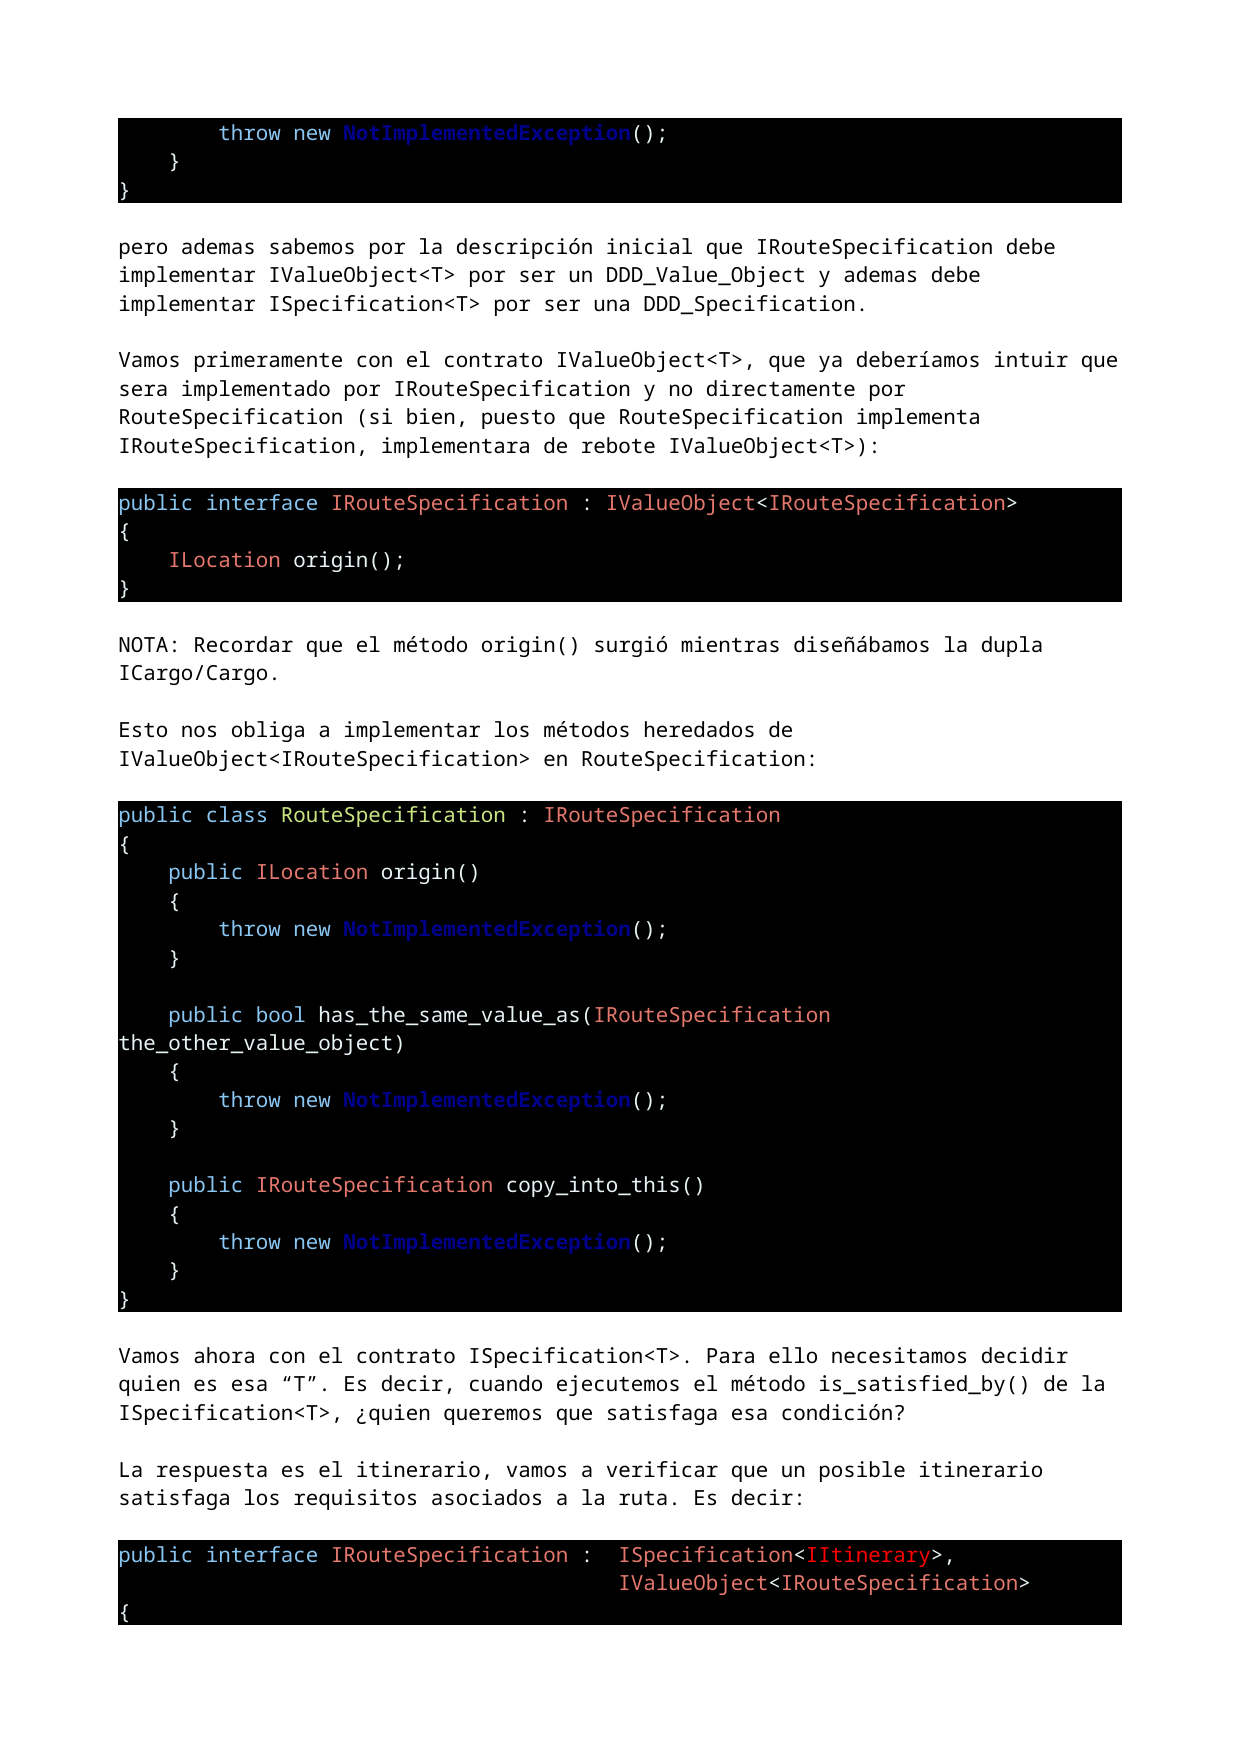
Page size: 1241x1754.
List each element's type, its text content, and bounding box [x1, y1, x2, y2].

text } [118, 943, 1122, 971]
text } [118, 147, 1122, 175]
text throw new NotImplementedException(); [118, 118, 1122, 147]
text { [118, 516, 1122, 545]
text NOTA: Recordar que el método origin() surgió mientras diseñábamos la dupla ICargo/Cargo. [118, 630, 1122, 687]
text { [118, 1597, 1122, 1625]
text La respuesta es el itinerario, vamos a verificar que un posible itinerario satisfaga los requisitos asociados a la ruta. Es decir: [118, 1455, 1122, 1512]
text throw new NotImplementedException(); [118, 1085, 1122, 1113]
text { [118, 1199, 1122, 1227]
text public interface IRouteSpecification : IValueObject<IRouteSpecification> [118, 488, 1122, 516]
text { [118, 829, 1122, 857]
text Vamos ahora con el contrato ISpecification<T>. Para ello necesitamos decidir quien es esa “T”. Es decir, cuando ejecutemos el método is_satisfied_by() de la ISpecification<T>, ¿quien queremos que satisfaga esa condición? [118, 1341, 1122, 1426]
text { [118, 1057, 1122, 1085]
text IValueObject<IRouteSpecification> [118, 1568, 1122, 1597]
text public interface IRouteSpecification : ISpecification<IItinerary>, [118, 1540, 1122, 1568]
text } [118, 1284, 1122, 1312]
text } [118, 1113, 1122, 1142]
text Vamos primeramente con el contrato IValueObject<T>, que ya deberíamos intuir que sera implementado por IRouteSpecification y no directamente por RouteSpecification (si bien, puesto que RouteSpecification implementa IRouteSpecification, implementara de rebote IValueObject<T>): [118, 346, 1122, 459]
text public bool has_the_same_value_as(IRouteSpecification the_other_value_object) [118, 1000, 1122, 1057]
text public ILocation origin() [118, 857, 1122, 886]
text public class RouteSpecification : IRouteSpecification [118, 801, 1122, 829]
text ILocation origin(); [118, 545, 1122, 573]
text } [118, 175, 1122, 203]
text throw new NotImplementedException(); [118, 1227, 1122, 1256]
text public IRouteSpecification copy_into_this() [118, 1170, 1122, 1199]
text throw new NotImplementedException(); [118, 914, 1122, 943]
text Esto nos obliga a implementar los métodos heredados de IValueObject<IRouteSpecification> en RouteSpecification: [118, 715, 1122, 772]
text } [118, 573, 1122, 602]
text { [118, 886, 1122, 914]
text pero ademas sabemos por la descripción inicial que IRouteSpecification debe implementar IValueObject<T> por ser un DDD_Value_Object y ademas debe implementar ISpecification<T> por ser una DDD_Specification. [118, 232, 1122, 317]
text } [118, 1256, 1122, 1284]
